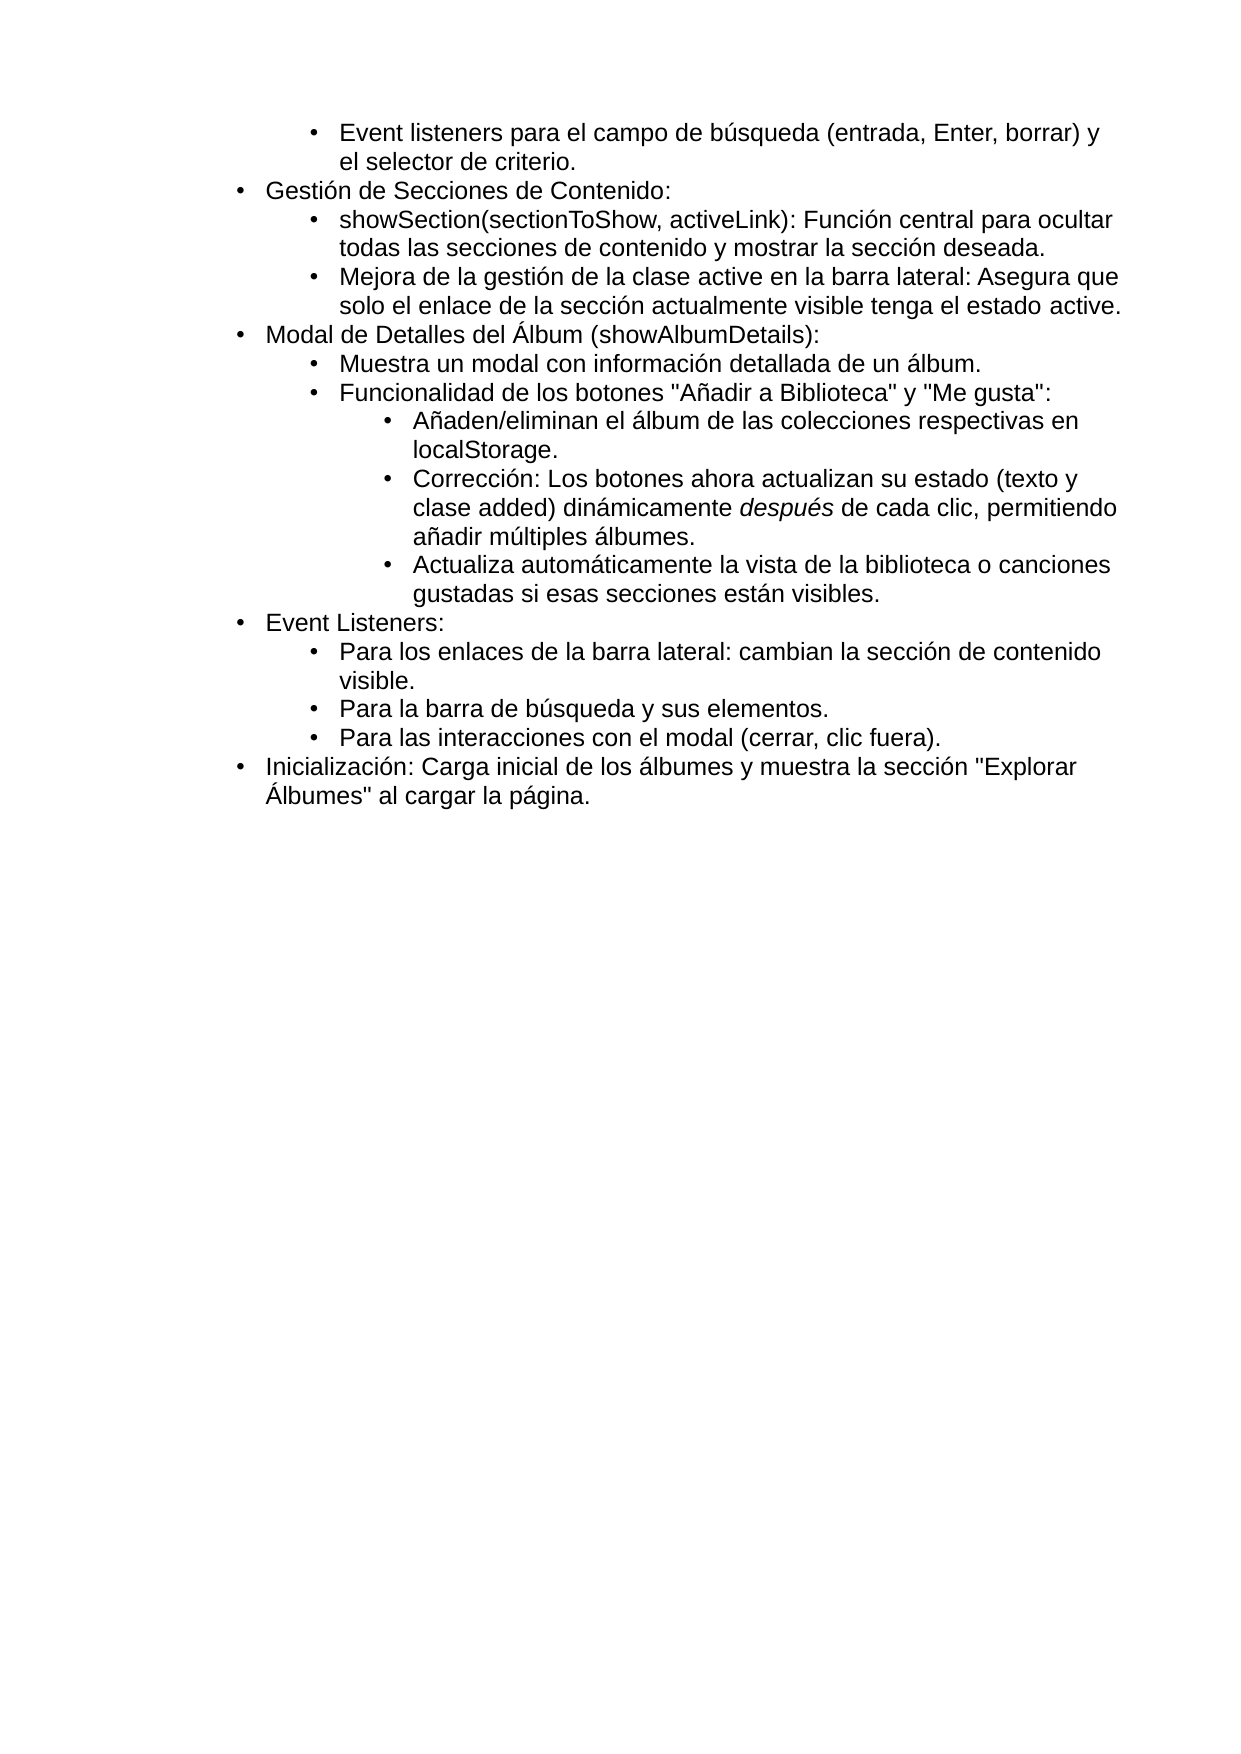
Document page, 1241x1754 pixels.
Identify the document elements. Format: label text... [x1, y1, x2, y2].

list Gestión de Secciones de Contenido: [236, 176, 1122, 204]
list Mejora de la gestión de la clase active en la barra lateral: Asegura que solo el enlace de la sección actualmente visible tenga el estado active. [309, 262, 1122, 320]
list Event listeners para el campo de búsqueda (entrada, Enter, borrar) y el selector de criterio. [309, 118, 1122, 176]
list Actualiza automáticamente la vista de la biblioteca o canciones gustadas si esas secciones están visibles. [383, 550, 1122, 608]
list Añaden/eliminan el álbum de las colecciones respectivas en localStorage. [383, 406, 1122, 464]
list Event Listeners: [236, 608, 1122, 637]
list Para los enlaces de la barra lateral: cambian la sección de contenido visible. [309, 637, 1122, 694]
list Muestra un modal con información detallada de un álbum. [309, 349, 1122, 377]
list Modal de Detalles del Álbum (showAlbumDetails): [236, 320, 1122, 349]
list Inicialización: Carga inicial de los álbumes y muestra la sección "Explorar Álbumes" al cargar la página. [236, 752, 1122, 810]
list showSection(sectionToShow, activeLink): Función central para ocultar todas las secciones de contenido y mostrar la sección deseada. [309, 204, 1122, 262]
list Para la barra de búsqueda y sus elementos. [309, 694, 1122, 723]
list Para las interacciones con el modal (cerrar, clic fuera). [309, 723, 1122, 752]
list Corrección: Los botones ahora actualizan su estado (texto y clase added) dinámicamente después de cada clic, permitiendo añadir múltiples álbumes. [383, 464, 1122, 550]
list Funcionalidad de los botones "Añadir a Biblioteca" y "Me gusta": [309, 377, 1122, 406]
